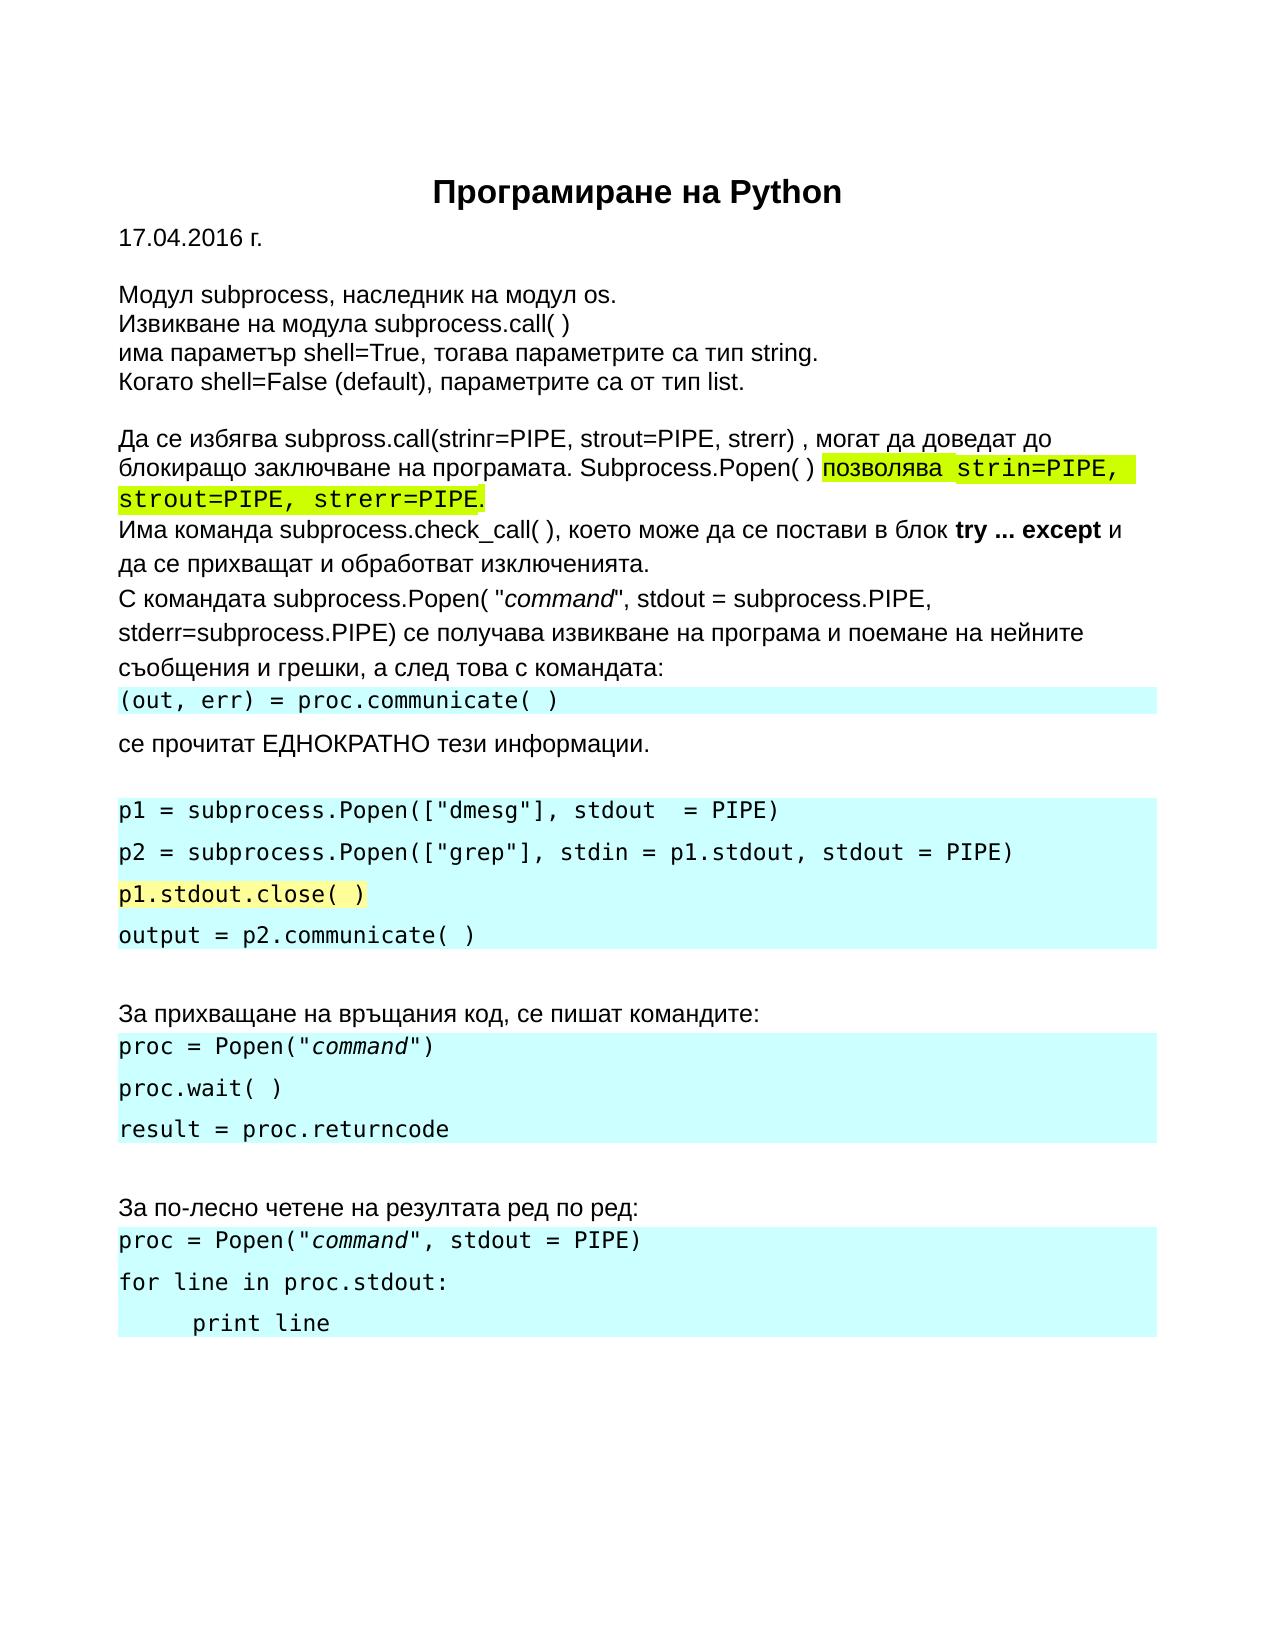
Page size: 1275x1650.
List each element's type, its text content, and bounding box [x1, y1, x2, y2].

text Модул subprocess, наследник на модул os. [118, 280, 1157, 309]
text proc = Popen("command") [118, 1033, 1157, 1060]
text има параметър shell=True, тогава параметрите са тип string. [118, 338, 1157, 367]
text Извикване на модула subprocess.call( ) [118, 309, 1157, 338]
subtitle Програмиране на Python [118, 172, 1157, 210]
text Има команда subprocess.check_call( ), което може да се постави в блок try ... except и да се прихващат и обработват изключенията. [118, 515, 1157, 578]
text result = proc.returncode [118, 1117, 1157, 1143]
text За прихващане на връщания код, се пишат командите: [118, 999, 1157, 1028]
text proc.wait( ) [118, 1075, 1157, 1102]
text Когато shell=False (default), параметрите са от тип list. [118, 367, 1157, 395]
text for line in proc.stdout: [118, 1269, 1157, 1296]
text Да се избягва subpross.call(strinг=PIPE, strout=PIPE, strerr) , могат да доведат до блокиращо заключване на програмата. Subprocess.Popen( ) позволява strin=PIPE, strout=PIPE, strerr=PIPE. [118, 424, 1157, 515]
text 17.04.2016 г. [118, 223, 1157, 252]
text output = p2.communicate( ) [118, 923, 1157, 949]
text proc = Popen("command", stdout = PIPE) [118, 1227, 1157, 1254]
text p2 = subprocess.Popen(["grep"], stdin = p1.stdout, stdout = PIPE) [118, 839, 1157, 866]
text С командата subprocess.Popen( "command", stdout = subprocess.PIPE, stderr=subprocess.PIPE) се получава извикване на програма и поемане на нейните съобщения и грешки, а след това с командата: [118, 584, 1157, 681]
text print line [118, 1311, 1157, 1337]
text За по-лесно четене на резултата ред по ред: [118, 1193, 1157, 1222]
text p1.stdout.close( ) [118, 881, 1157, 908]
text (out, err) = proc.communicate( ) [118, 687, 1157, 714]
text p1 = subprocess.Popen(["dmesg"], stdout = PIPE) [118, 798, 1157, 824]
text се прочитат ЕДНОКРАТНО тези информации. [118, 729, 1157, 757]
